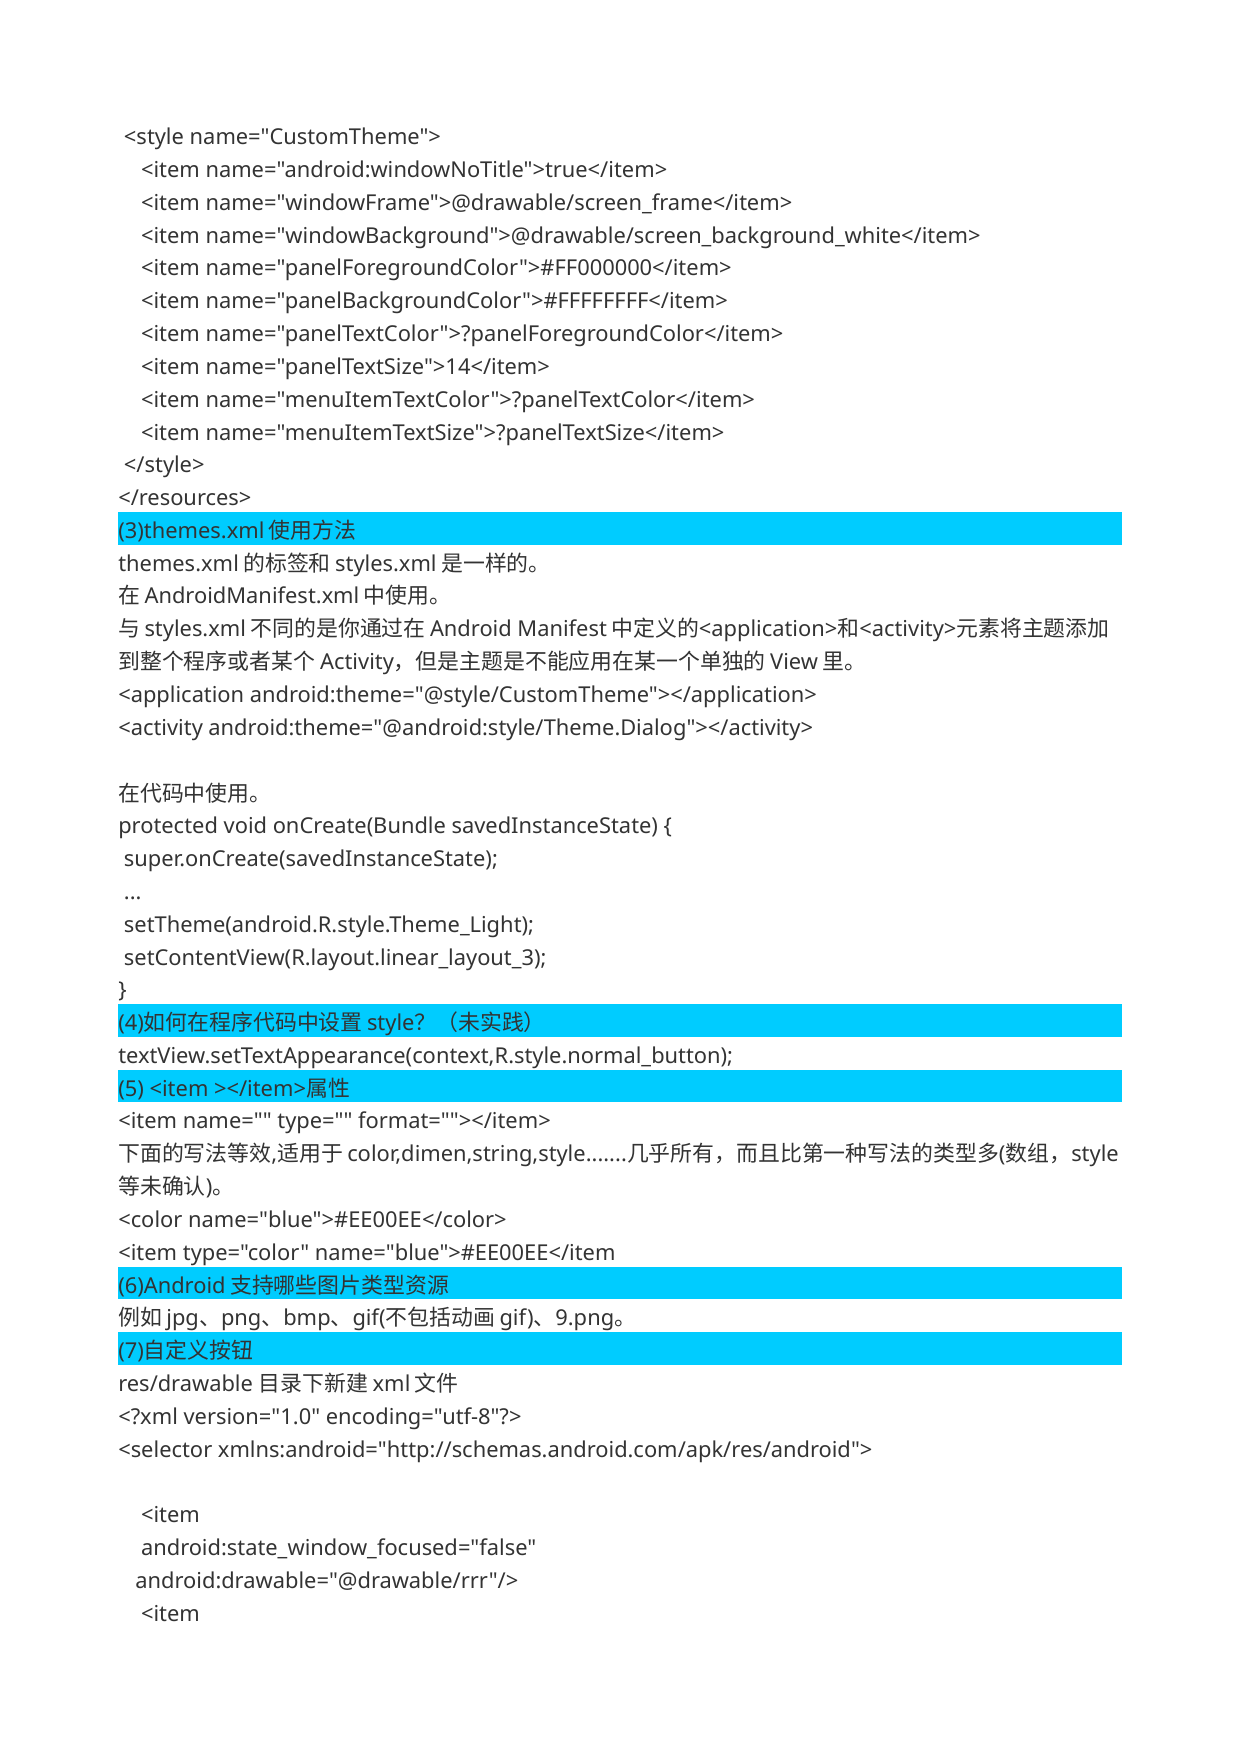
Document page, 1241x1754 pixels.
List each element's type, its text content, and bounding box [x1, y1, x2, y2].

text <item name="menuItemTextSize">?panelTextSize</item> [118, 413, 1122, 446]
text themes.xml的标签和styles.xml是一样的。 [118, 545, 1122, 577]
text textView.setTextAppearance(context,R.style.normal_button); [118, 1037, 1122, 1070]
text (6)Android支持哪些图片类型资源 [118, 1267, 1122, 1299]
text <item name="windowFrame">@drawable/screen_frame</item> [118, 184, 1122, 217]
text } [118, 971, 1122, 1004]
text <item name="android:windowNoTitle">true</item> [118, 151, 1122, 184]
text <color name="blue">#EE00EE</color> [118, 1201, 1122, 1234]
text super.onCreate(savedInstanceState); [118, 840, 1122, 873]
text <selector xmlns:android="http://schemas.android.com/apk/res/android"> [118, 1431, 1122, 1463]
text (4)如何在程序代码中设置style？（未实践） [118, 1004, 1122, 1037]
text setTheme(android.R.style.Theme_Light); [118, 906, 1122, 938]
text </resources> [118, 479, 1122, 512]
text <?xml version="1.0" encoding="utf-8"?> [118, 1398, 1122, 1431]
text <item name="panelForegroundColor">#FF000000</item> [118, 249, 1122, 282]
text <application android:theme="@style/CustomTheme"></application> [118, 676, 1122, 709]
text <activity android:theme="@android:style/Theme.Dialog"></activity> [118, 709, 1122, 742]
text <item [118, 1496, 1122, 1529]
text <item name="windowBackground">@drawable/screen_background_white</item> [118, 217, 1122, 249]
text <item [118, 1595, 1122, 1627]
text <item name="" type="" format=""></item> [118, 1102, 1122, 1135]
text (5) <item ></item>属性 [118, 1070, 1122, 1102]
text <item name="panelTextSize">14</item> [118, 348, 1122, 381]
text <item name="panelTextColor">?panelForegroundColor</item> [118, 315, 1122, 348]
text <item name="menuItemTextColor">?panelTextColor</item> [118, 381, 1122, 413]
text android:drawable="@drawable/rrr"/> [118, 1562, 1122, 1595]
text <style name="CustomTheme"> [118, 118, 1122, 151]
text ... [118, 873, 1122, 906]
text (7)自定义按钮 [118, 1332, 1122, 1365]
text android:state_window_focused="false" [118, 1529, 1122, 1562]
text res/drawable 目录下新建xml文件 [118, 1365, 1122, 1398]
text <item type="color" name="blue">#EE00EE</item [118, 1234, 1122, 1267]
text protected void onCreate(Bundle savedInstanceState) { [118, 807, 1122, 840]
text setContentView(R.layout.linear_layout_3); [118, 938, 1122, 971]
text 例如jpg、png、bmp、gif(不包括动画gif)、9.png。 [118, 1299, 1122, 1332]
text 与styles.xml不同的是你通过在Android Manifest中定义的<application>和<activity>元素将主题添加到整个程序或者某个 Activity，但是主题是不能应用在某一个单独的View里。 [118, 610, 1122, 676]
text (3)themes.xml使用方法 [118, 512, 1122, 545]
text <item name="panelBackgroundColor">#FFFFFFFF</item> [118, 282, 1122, 315]
text 在AndroidManifest.xml中使用。 [118, 577, 1122, 610]
text 在代码中使用。 [118, 774, 1122, 807]
text 下面的写法等效,适用于color,dimen,string,style.......几乎所有，而且比第一种写法的类型多(数组，style等未确认)。 [118, 1135, 1122, 1201]
text </style> [118, 446, 1122, 479]
